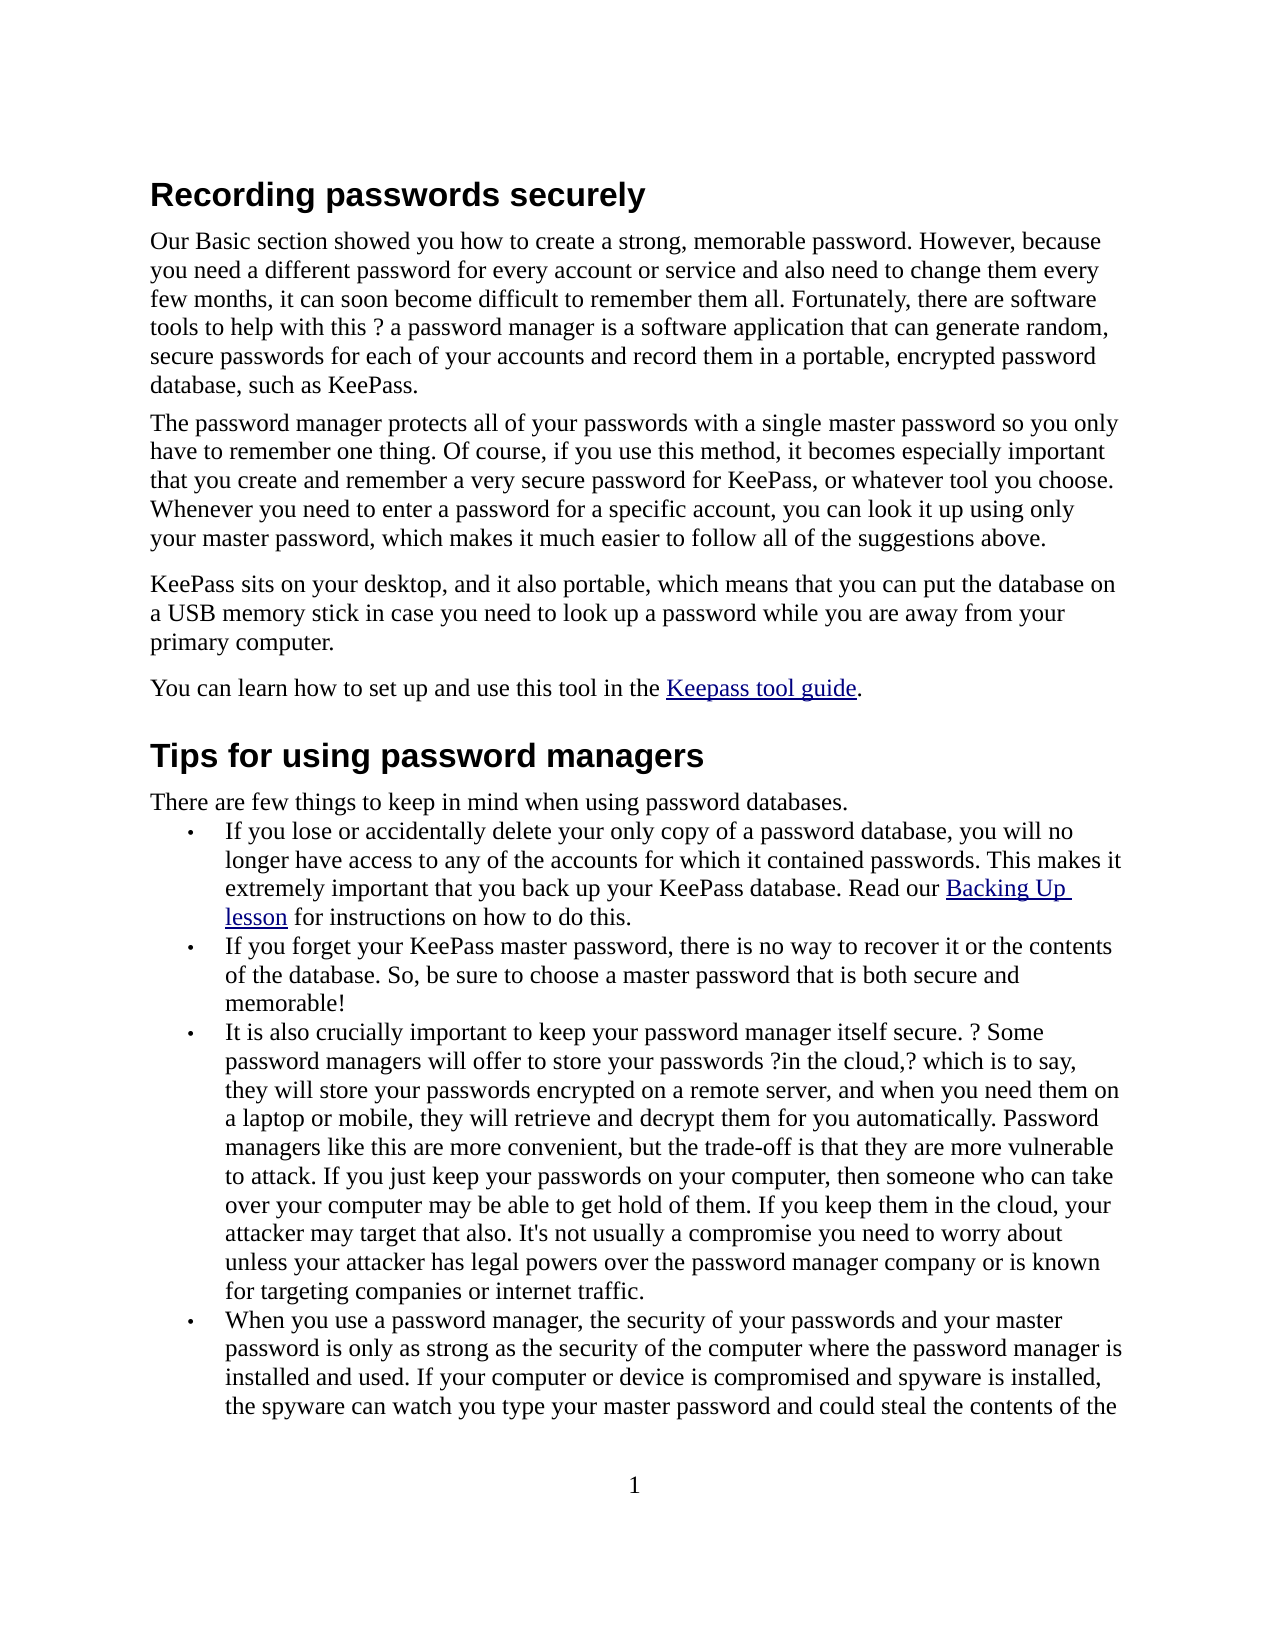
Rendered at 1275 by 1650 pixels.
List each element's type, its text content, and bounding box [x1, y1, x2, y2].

list If you lose or accidentally delete your only copy of a password database, you will no longer have access to any of the accounts for which it contained passwords. This makes it extremely important that you back up your KeePass database. Read our Backing Up lesson for instructions on how to do this. [187, 816, 1125, 931]
text You can learn how to set up and use this tool in the Keepass tool guide. [150, 673, 1125, 702]
subtitle Recording passwords securely [150, 175, 1125, 214]
text There are few things to keep in mind when using password databases. [150, 787, 1125, 816]
list If you forget your KeePass master password, there is no way to recover it or the contents of the database. So, be sure to choose a master password that is both secure and memorable! [187, 931, 1125, 1017]
text The password manager protects all of your passwords with a single master password so you only have to remember one thing. Of course, if you use this method, it becomes especially important that you create and remember a very secure password for KeePass, or whatever tool you choose. Whenever you need to enter a password for a specific account, you can look it up using only your master password, which makes it much easier to follow all of the suggestions above. [150, 408, 1125, 551]
text KeePass sits on your desktop, and it also portable, which means that you can put the database on a USB memory stick in case you need to look up a password while you are away from your primary computer. [150, 569, 1125, 656]
text Our Basic section showed you how to create a strong, memorable password. However, because you need a different password for every account or service and also need to change them every few months, it can soon become difficult to remember them all. Fortunately, there are software tools to help with this ? a password manager is a software application that can generate random, secure passwords for each of your accounts and record them in a portable, encrypted password database, such as KeePass. [150, 226, 1125, 399]
subtitle Tips for using password managers [150, 736, 1125, 775]
list When you use a password manager, the security of your passwords and your master password is only as strong as the security of the computer where the password manager is installed and used. If your computer or device is compromised and spyware is installed, the spyware can watch you type your master password and could steal the contents of the [187, 1305, 1125, 1420]
list It is also crucially important to keep your password manager itself secure. ? Some password managers will offer to store your passwords ?in the cloud,? which is to say, they will store your passwords encrypted on a remote server, and when you need them on a laptop or mobile, they will retrieve and decrypt them for you automatically. Password managers like this are more convenient, but the trade-off is that they are more vulnerable to attack. If you just keep your passwords on your computer, then someone who can take over your computer may be able to get hold of them. If you keep them in the cloud, your attacker may target that also. It's not usually a compromise you need to worry about unless your attacker has legal powers over the password manager company or is known for targeting companies or internet traffic. [187, 1017, 1125, 1305]
